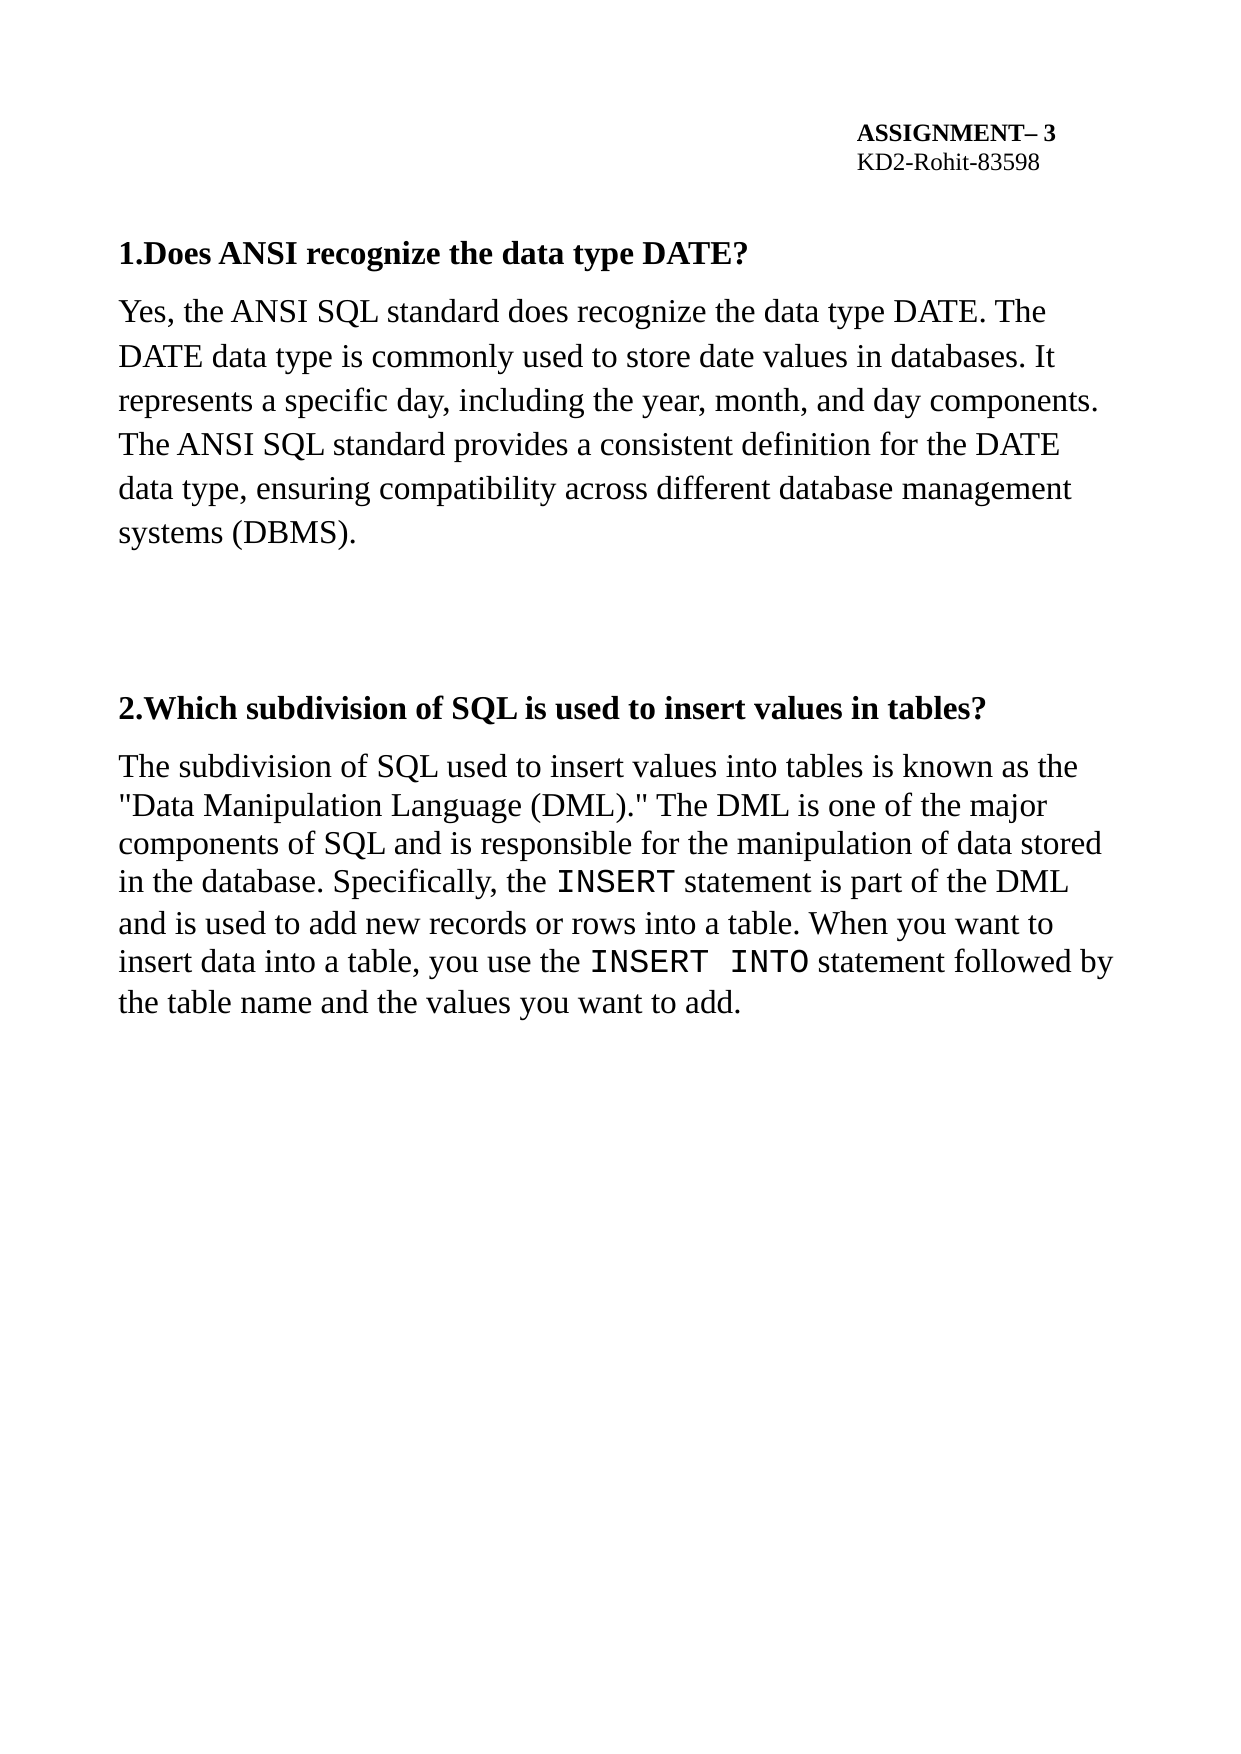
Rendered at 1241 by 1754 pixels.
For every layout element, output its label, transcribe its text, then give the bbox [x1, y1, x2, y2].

text KD2-Rohit-83598 [118, 147, 1122, 176]
text ASSIGNMENT– 3 [118, 118, 1122, 147]
text 2.Which subdivision of SQL is used to insert values in tables? [118, 688, 1122, 726]
text Yes, the ANSI SQL standard does recognize the data type DATE. The DATE data type is commonly used to store date values in databases. It represents a specific day, including the year, month, and day components. The ANSI SQL standard provides a consistent definition for the DATE data type, ensuring compatibility across different database management systems (DBMS). [118, 292, 1122, 550]
text 1.Does ANSI recognize the data type DATE? [118, 233, 1122, 271]
text The subdivision of SQL used to insert values into tables is known as the "Data Manipulation Language (DML)." The DML is one of the major components of SQL and is responsible for the manipulation of data stored in the database. Specifically, the INSERT statement is part of the DML and is used to add new records or rows into a table. When you want to insert data into a table, you use the INSERT INTO statement followed by the table name and the values you want to add. [118, 747, 1122, 1021]
